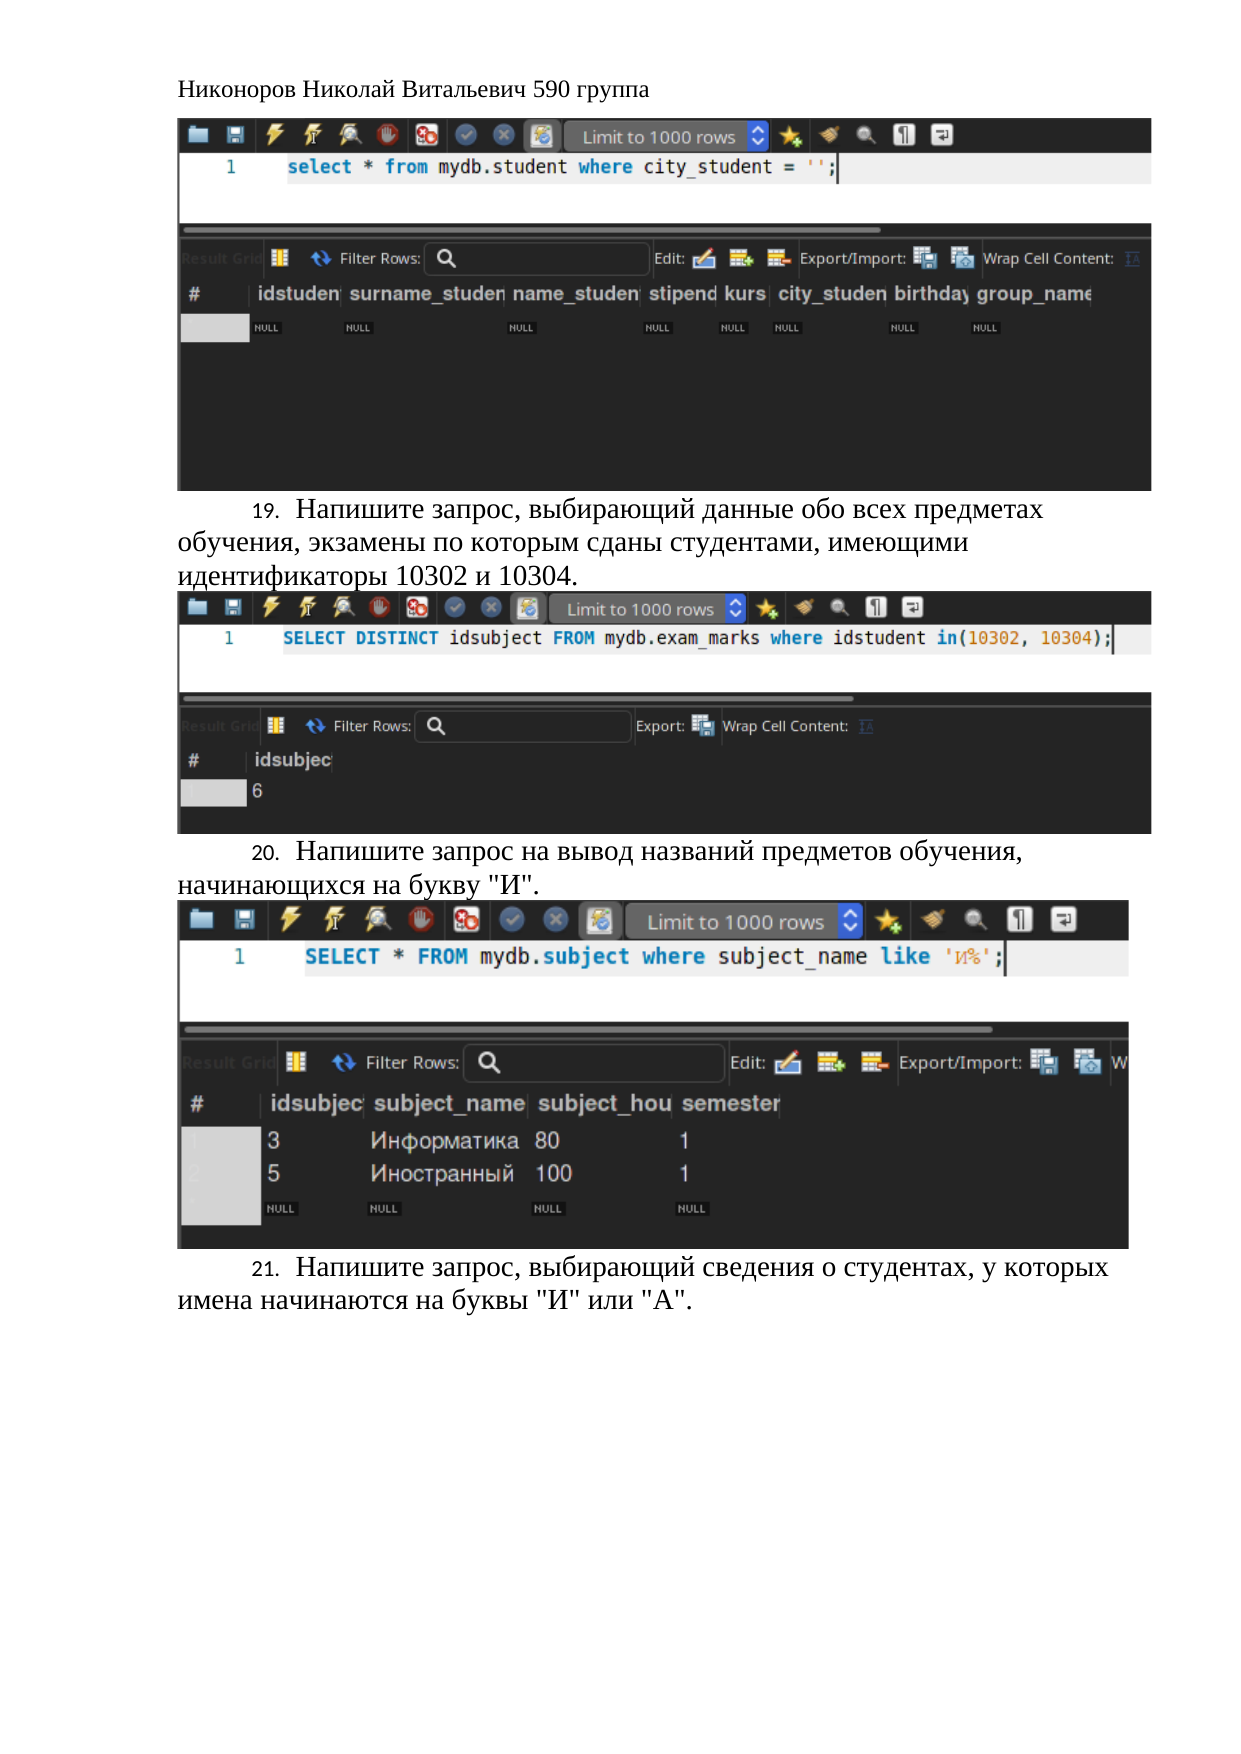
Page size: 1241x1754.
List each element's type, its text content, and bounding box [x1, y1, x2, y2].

picture [177, 900, 1129, 1249]
picture [177, 591, 1152, 834]
list Напишите запрос, выбирающий данные обо всех предметах обучения, экзамены по которым сданы студентами, имеющими идентификаторы 10302 и 10304. [177, 491, 1152, 591]
list Напишите запрос на вывод названий предметов обучения, начинающихся на букву "И". [177, 834, 1152, 1249]
picture [177, 118, 1152, 491]
list Напишите запрос, выбирающий сведения о студентах, у которых имена начинаются на буквы "И" или "А". [177, 1249, 1152, 1316]
